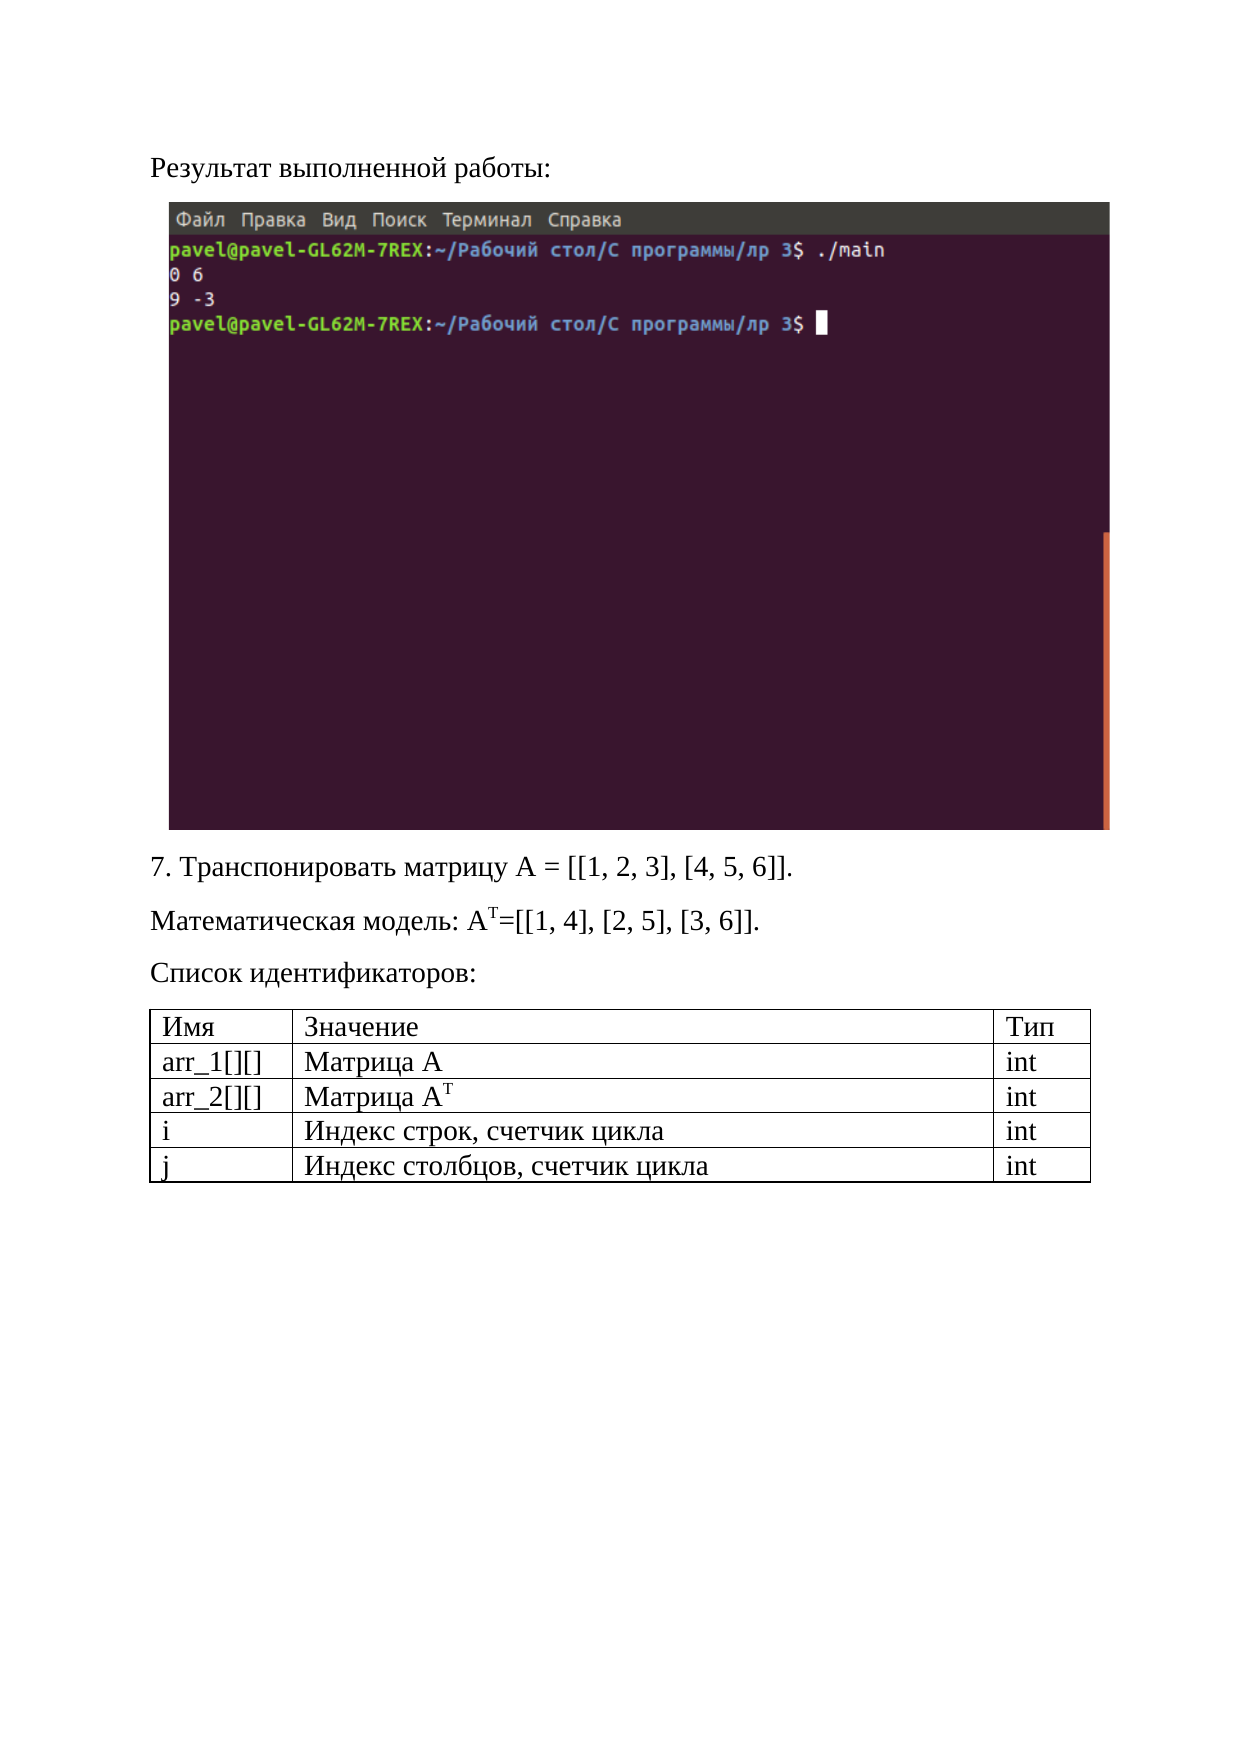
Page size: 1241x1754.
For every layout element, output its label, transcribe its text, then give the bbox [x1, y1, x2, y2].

text Список идентификаторов: [150, 956, 1090, 989]
table_cell Матрица А [293, 1044, 993, 1078]
table_header Значение [293, 1010, 993, 1043]
text 7. Транспонировать матрицу A = [[1, 2, 3], [4, 5, 6]]. [150, 849, 1090, 883]
table_cell arr_2[][] [151, 1079, 292, 1112]
table_cell Матрица АТ [293, 1079, 993, 1112]
text Результат выполненной работы: [150, 150, 1090, 183]
table_cell Индекс столбцов, счетчик цикла [293, 1148, 993, 1181]
table_cell int [994, 1148, 1090, 1181]
table_cell int [994, 1044, 1090, 1078]
table_header Имя [151, 1010, 292, 1043]
picture [168, 202, 1110, 830]
table_cell j [151, 1148, 292, 1181]
table_cell i [151, 1113, 292, 1147]
table_cell int [994, 1079, 1090, 1112]
table_cell Индекс строк, счетчик цикла [293, 1113, 993, 1147]
text Математическая модель: AT=[[1, 4], [2, 5], [3, 6]]. [150, 903, 1090, 936]
table_cell int [994, 1113, 1090, 1147]
table_cell arr_1[][] [151, 1044, 292, 1078]
table_header Тип [994, 1010, 1090, 1043]
